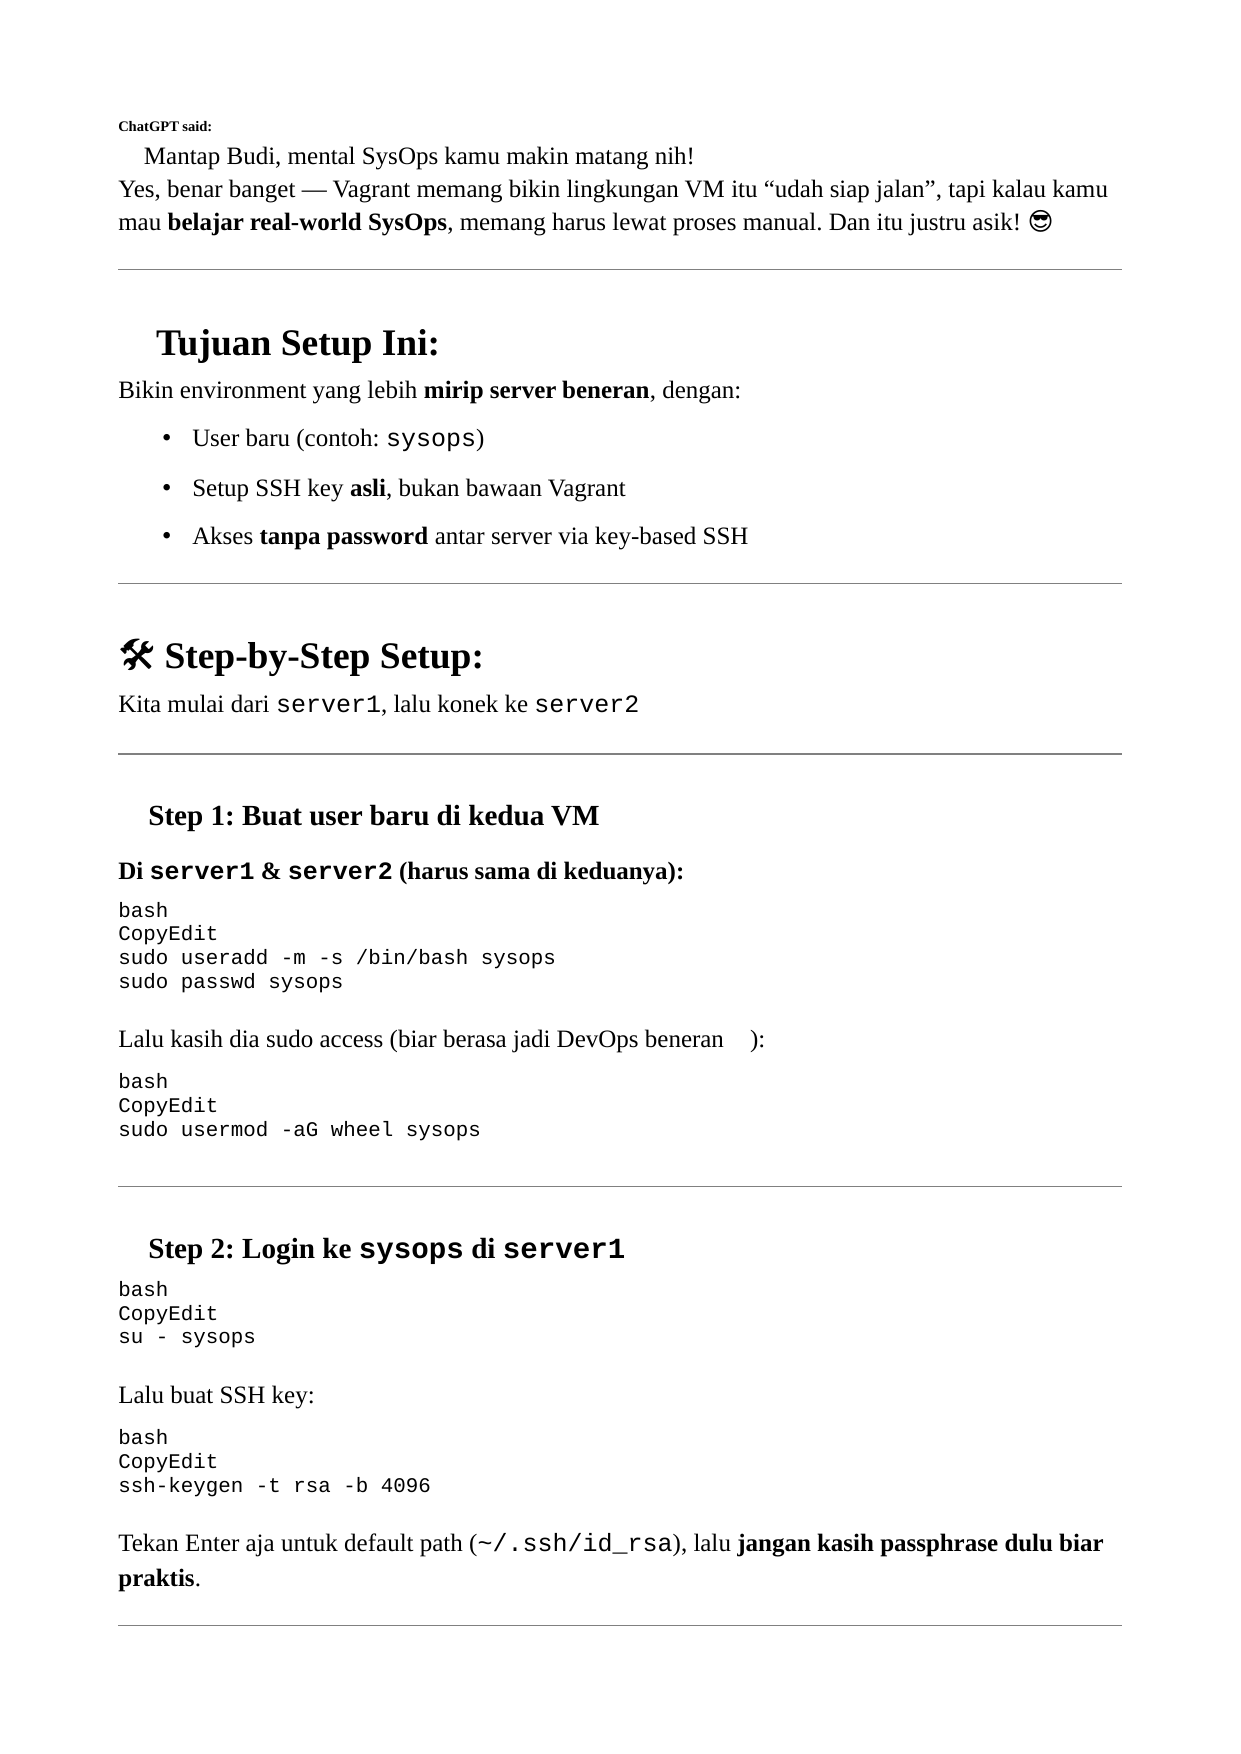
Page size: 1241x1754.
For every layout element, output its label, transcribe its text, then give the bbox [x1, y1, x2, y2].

subtitle ChatGPT said: [118, 118, 1122, 135]
text CopyEdit [118, 923, 1122, 947]
text su - sysops [118, 1327, 1122, 1350]
text sudo passwd sysops [118, 971, 1122, 994]
text CopyEdit [118, 1303, 1122, 1327]
text Bikin environment yang lebih mirip server beneran, dengan: [118, 376, 1122, 404]
text sudo useradd -m -s /bin/bash sysops [118, 947, 1122, 971]
text 💯 Mantap Budi, mental SysOps kamu makin matang nih! Yes, benar banget — Vagrant memang bikin lingkungan VM itu “udah siap jalan”, tapi kalau kamu mau belajar real-world SysOps, memang harus lewat proses manual. Dan itu justru asik! 😎 [118, 141, 1122, 236]
list Akses tanpa password antar server via key-based SSH [162, 521, 1122, 549]
text bash [118, 1279, 1122, 1303]
text CopyEdit [118, 1451, 1122, 1474]
text Kita mulai dari server1, lalu konek ke server2 [118, 689, 1122, 720]
text bash [118, 1071, 1122, 1095]
subtitle 🔹 Step 1: Buat user baru di kedua VM [118, 798, 1122, 831]
list User baru (contoh: sysops) [162, 423, 1122, 454]
subtitle 🎯 Tujuan Setup Ini: [118, 320, 1122, 363]
text bash [118, 1427, 1122, 1451]
subtitle Di server1 & server2 (harus sama di keduanya): [118, 856, 1122, 887]
text bash [118, 900, 1122, 923]
subtitle 🛠️ Step-by-Step Setup: [118, 633, 1122, 677]
text Tekan Enter aja untuk default path (~/.ssh/id_rsa), lalu jangan kasih passphrase dulu biar praktis. [118, 1528, 1122, 1592]
text sudo usermod -aG wheel sysops [118, 1119, 1122, 1142]
text Lalu kasih dia sudo access (biar berasa jadi DevOps beneran 💪): [118, 1024, 1122, 1053]
text Lalu buat SSH key: [118, 1380, 1122, 1408]
subtitle 🔹 Step 2: Login ke sysops di server1 [118, 1231, 1122, 1267]
list Setup SSH key asli, bukan bawaan Vagrant [162, 473, 1122, 502]
text ssh-keygen -t rsa -b 4096 [118, 1474, 1122, 1498]
text CopyEdit [118, 1095, 1122, 1119]
